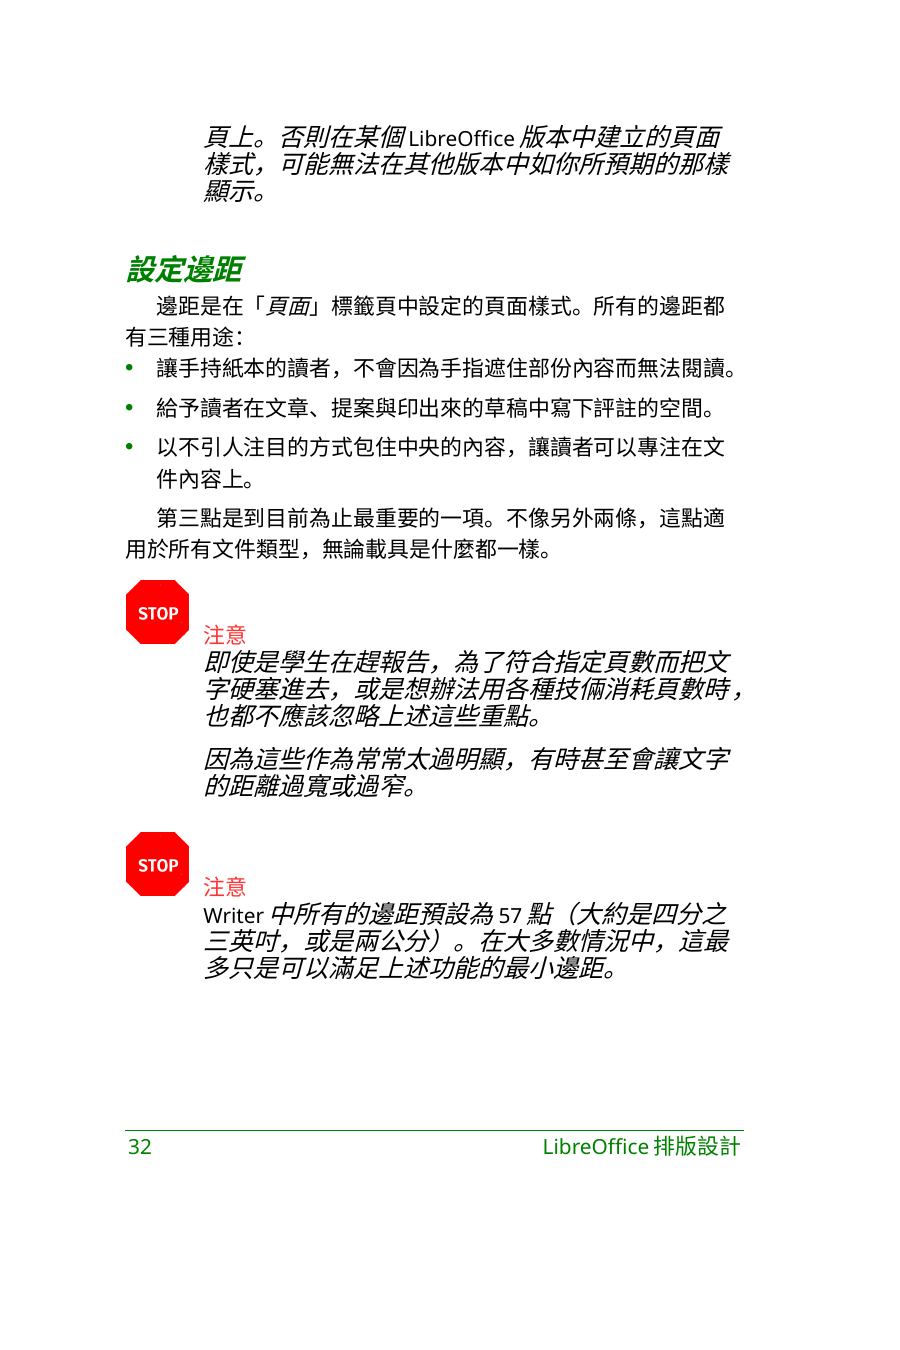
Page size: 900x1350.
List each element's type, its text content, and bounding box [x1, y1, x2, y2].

list 給予讀者在文章、提案與印出來的草稿中寫下評註的空間。 [125, 391, 744, 422]
list 以不引人注目的方式包住中央的內容，讓讀者可以專注在文件內容上。 [125, 431, 744, 493]
text 即使是學生在趕報告，為了符合指定頁數而把文字硬塞進去，或是想辦法用各種技倆消耗頁數時，也都不應該忽略上述這些重點。 [203, 649, 744, 731]
subtitle 設定邊距 [125, 247, 744, 289]
text Writer中所有的邊距預設為57點（大約是四分之三英吋，或是兩公分）。在大多數情況中，這最多只是可以滿足上述功能的最小邊距。 [203, 902, 744, 983]
list 讓手持紙本的讀者，不會因為手指遮住部份內容而無法閱讀。 [125, 352, 744, 383]
text 因為這些作為常常太過明顯，有時甚至會讓文字的距離過寬或過窄。 [203, 746, 744, 801]
list 注意 [125, 580, 744, 649]
picture [126, 580, 189, 644]
text 不過，在某些版本的LibreOffice中，特定的設定組合可能會導致空白頁，或是產生其他格式問題。因此，你應該確保這兩個設定沒有互相衝突，例如讓「下一個樣式」欄位中的「僅左頁」出現在右頁上。否則在某個LibreOffice版本中建立的頁面樣式，可能無法在其他版本中如你所預期的那樣顯示。 [203, 125, 744, 206]
text 第三點是到目前為止最重要的一項。不像另外兩條，這點適用於所有文件類型，無論載具是什麼都一樣。 [125, 502, 744, 564]
list 注意 [125, 832, 744, 902]
picture [126, 832, 189, 896]
text 邊距是在「頁面」標籤頁中設定的頁面樣式。所有的邊距都有三種用途： [125, 289, 744, 352]
